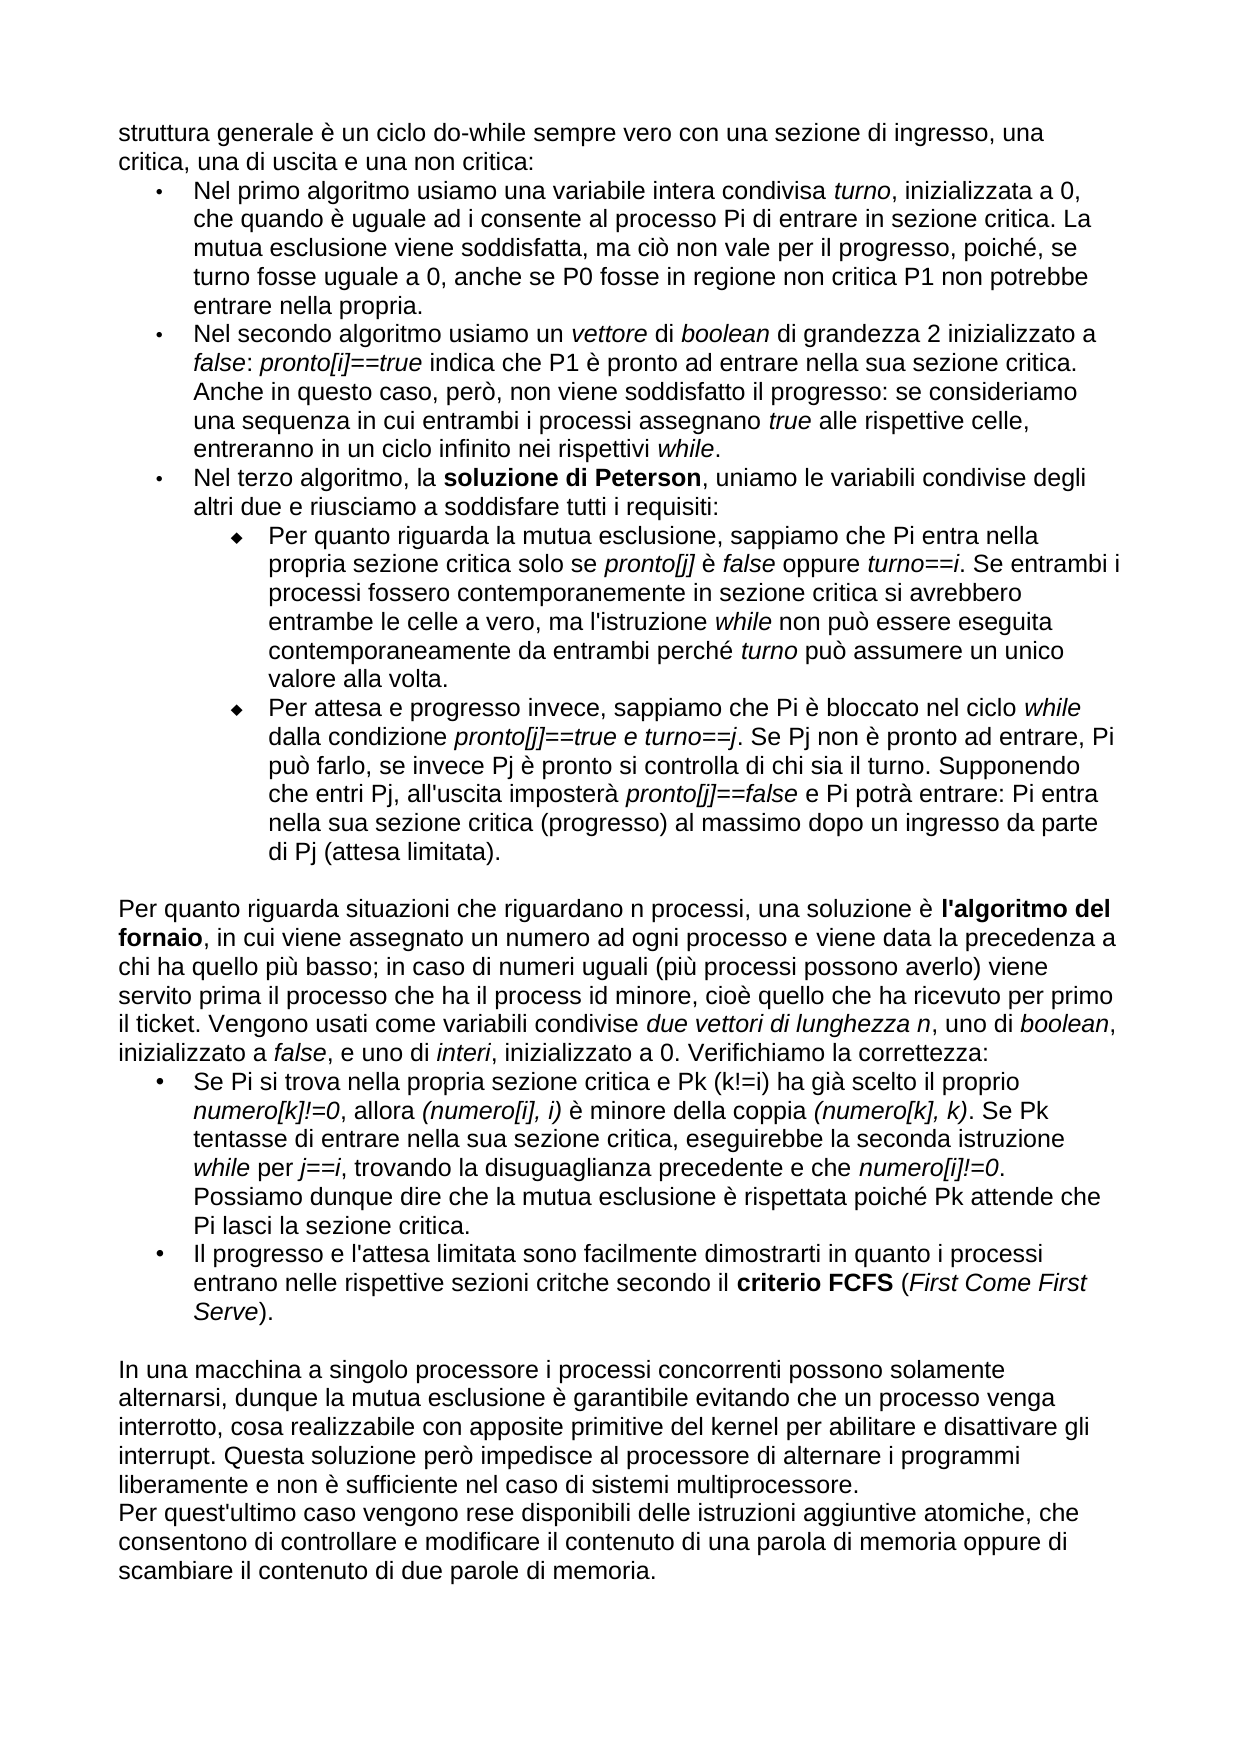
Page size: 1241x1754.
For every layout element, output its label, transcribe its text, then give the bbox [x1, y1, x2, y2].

list Nel secondo algoritmo usiamo un vettore di boolean di grandezza 2 inizializzato a false: pronto[i]==true indica che P1 è pronto ad entrare nella sua sezione critica. Anche in questo caso, però, non viene soddisfatto il progresso: se consideriamo una sequenza in cui entrambi i processi assegnano true alle rispettive celle, entreranno in un ciclo infinito nei rispettivi while. [156, 319, 1122, 463]
text struttura generale è un ciclo do-while sempre vero con una sezione di ingresso, una critica, una di uscita e una non critica: [118, 118, 1122, 176]
text In una macchina a singolo processore i processi concorrenti possono solamente alternarsi, dunque la mutua esclusione è garantibile evitando che un processo venga interrotto, cosa realizzabile con apposite primitive del kernel per abilitare e disattivare gli interrupt. Questa soluzione però impedisce al processore di alternare i programmi liberamente e non è sufficiente nel caso di sistemi multiprocessore. [118, 1354, 1122, 1498]
list Per attesa e progresso invece, sappiamo che Pi è bloccato nel ciclo while dalla condizione pronto[j]==true e turno==j. Se Pj non è pronto ad entrare, Pi può farlo, se invece Pj è pronto si controlla di chi sia il turno. Supponendo che entri Pj, all'uscita imposterà pronto[j]==false e Pi potrà entrare: Pi entra nella sua sezione critica (progresso) al massimo dopo un ingresso da parte di Pj (attesa limitata). [231, 693, 1122, 866]
list Se Pi si trova nella propria sezione critica e Pk (k!=i) ha già scelto il proprio numero[k]!=0, allora (numero[i], i) è minore della coppia (numero[k], k). Se Pk tentasse di entrare nella sua sezione critica, eseguirebbe la seconda istruzione while per j==i, trovando la disuguaglianza precedente e che numero[i]!=0. Possiamo dunque dire che la mutua esclusione è rispettata poiché Pk attende che Pi lasci la sezione critica. [156, 1067, 1122, 1239]
list Per quanto riguarda la mutua esclusione, sappiamo che Pi entra nella propria sezione critica solo se pronto[j] è false oppure turno==i. Se entrambi i processi fossero contemporanemente in sezione critica si avrebbero entrambe le celle a vero, ma l'istruzione while non può essere eseguita contemporaneamente da entrambi perché turno può assumere un unico valore alla volta. [231, 521, 1122, 693]
list Nel terzo algoritmo, la soluzione di Peterson, uniamo le variabili condivise degli altri due e riusciamo a soddisfare tutti i requisiti: [156, 463, 1122, 521]
text Per quest'ultimo caso vengono rese disponibili delle istruzioni aggiuntive atomiche, che consentono di controllare e modificare il contenuto di una parola di memoria oppure di scambiare il contenuto di due parole di memoria. [118, 1498, 1122, 1584]
list Il progresso e l'attesa limitata sono facilmente dimostrarti in quanto i processi entrano nelle rispettive sezioni critche secondo il criterio FCFS (First Come First Serve). [156, 1239, 1122, 1326]
list Nel primo algoritmo usiamo una variabile intera condivisa turno, inizializzata a 0, che quando è uguale ad i consente al processo Pi di entrare in sezione critica. La mutua esclusione viene soddisfatta, ma ciò non vale per il progresso, poiché, se turno fosse uguale a 0, anche se P0 fosse in regione non critica P1 non potrebbe entrare nella propria. [156, 176, 1122, 319]
text Per quanto riguarda situazioni che riguardano n processi, una soluzione è l'algoritmo del fornaio, in cui viene assegnato un numero ad ogni processo e viene data la precedenza a chi ha quello più basso; in caso di numeri uguali (più processi possono averlo) viene servito prima il processo che ha il process id minore, cioè quello che ha ricevuto per primo il ticket. Vengono usati come variabili condivise due vettori di lunghezza n, uno di boolean, inizializzato a false, e uno di interi, inizializzato a 0. Verifichiamo la correttezza: [118, 894, 1122, 1067]
